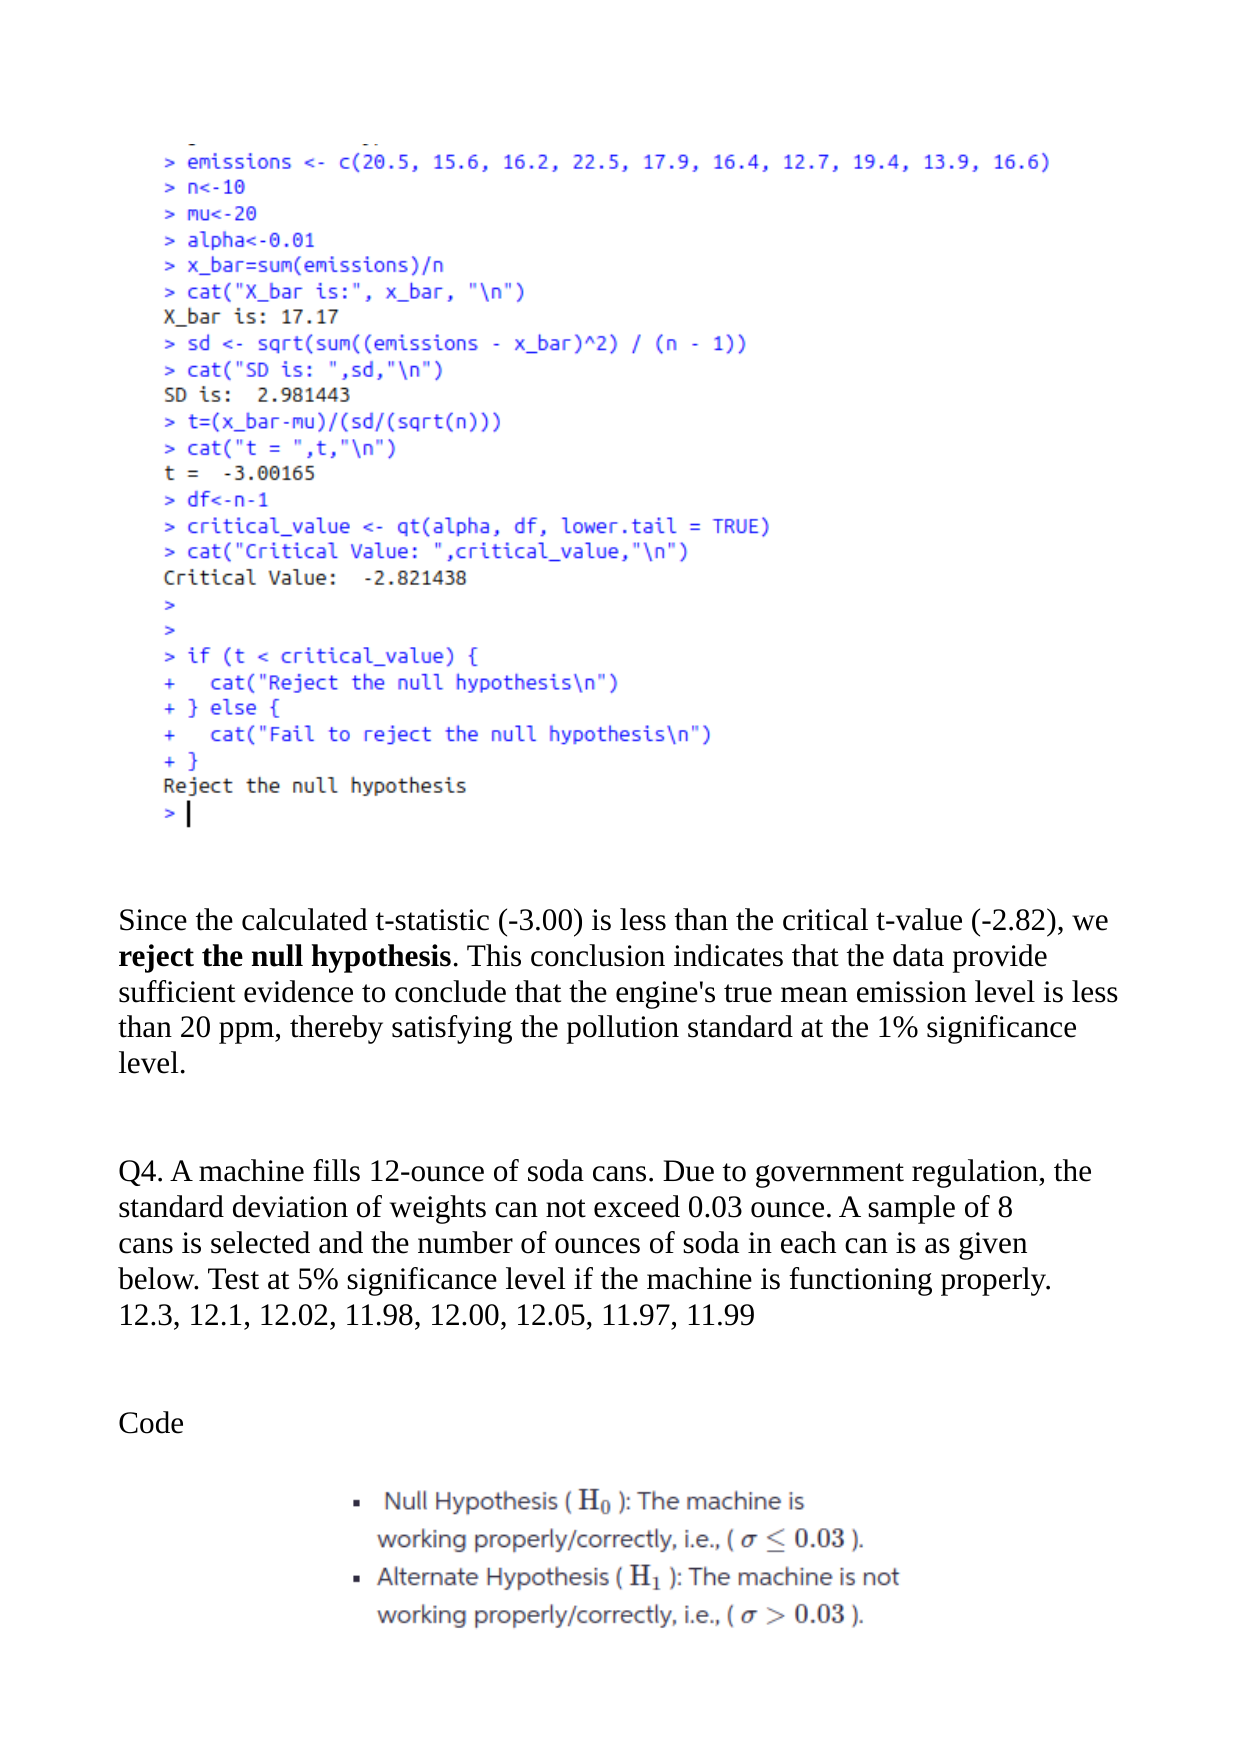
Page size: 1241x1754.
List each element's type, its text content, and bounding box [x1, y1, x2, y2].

text Code [118, 1404, 1122, 1440]
picture [327, 1476, 913, 1658]
text below. Test at 5% significance level if the machine is functioning properly. [118, 1260, 1122, 1296]
text standard deviation of weights can not exceed 0.03 ounce. A sample of 8 [118, 1188, 1122, 1224]
text cans is selected and the number of ounces of soda in each can is as given [118, 1224, 1122, 1260]
text Q4. A machine fills 12-ounce of soda cans. Due to government regulation, the [118, 1152, 1122, 1188]
picture [156, 144, 1085, 829]
text 12.3, 12.1, 12.02, 11.98, 12.00, 12.05, 11.97, 11.99 [118, 1296, 1122, 1332]
text Since the calculated t-statistic (-3.00) is less than the critical t-value (-2.82), we reject the null hypothesis. This conclusion indicates that the data provide sufficient evidence to conclude that the engine's true mean emission level is less than 20 ppm, thereby satisfying the pollution standard at the 1% significance level. [118, 901, 1122, 1081]
